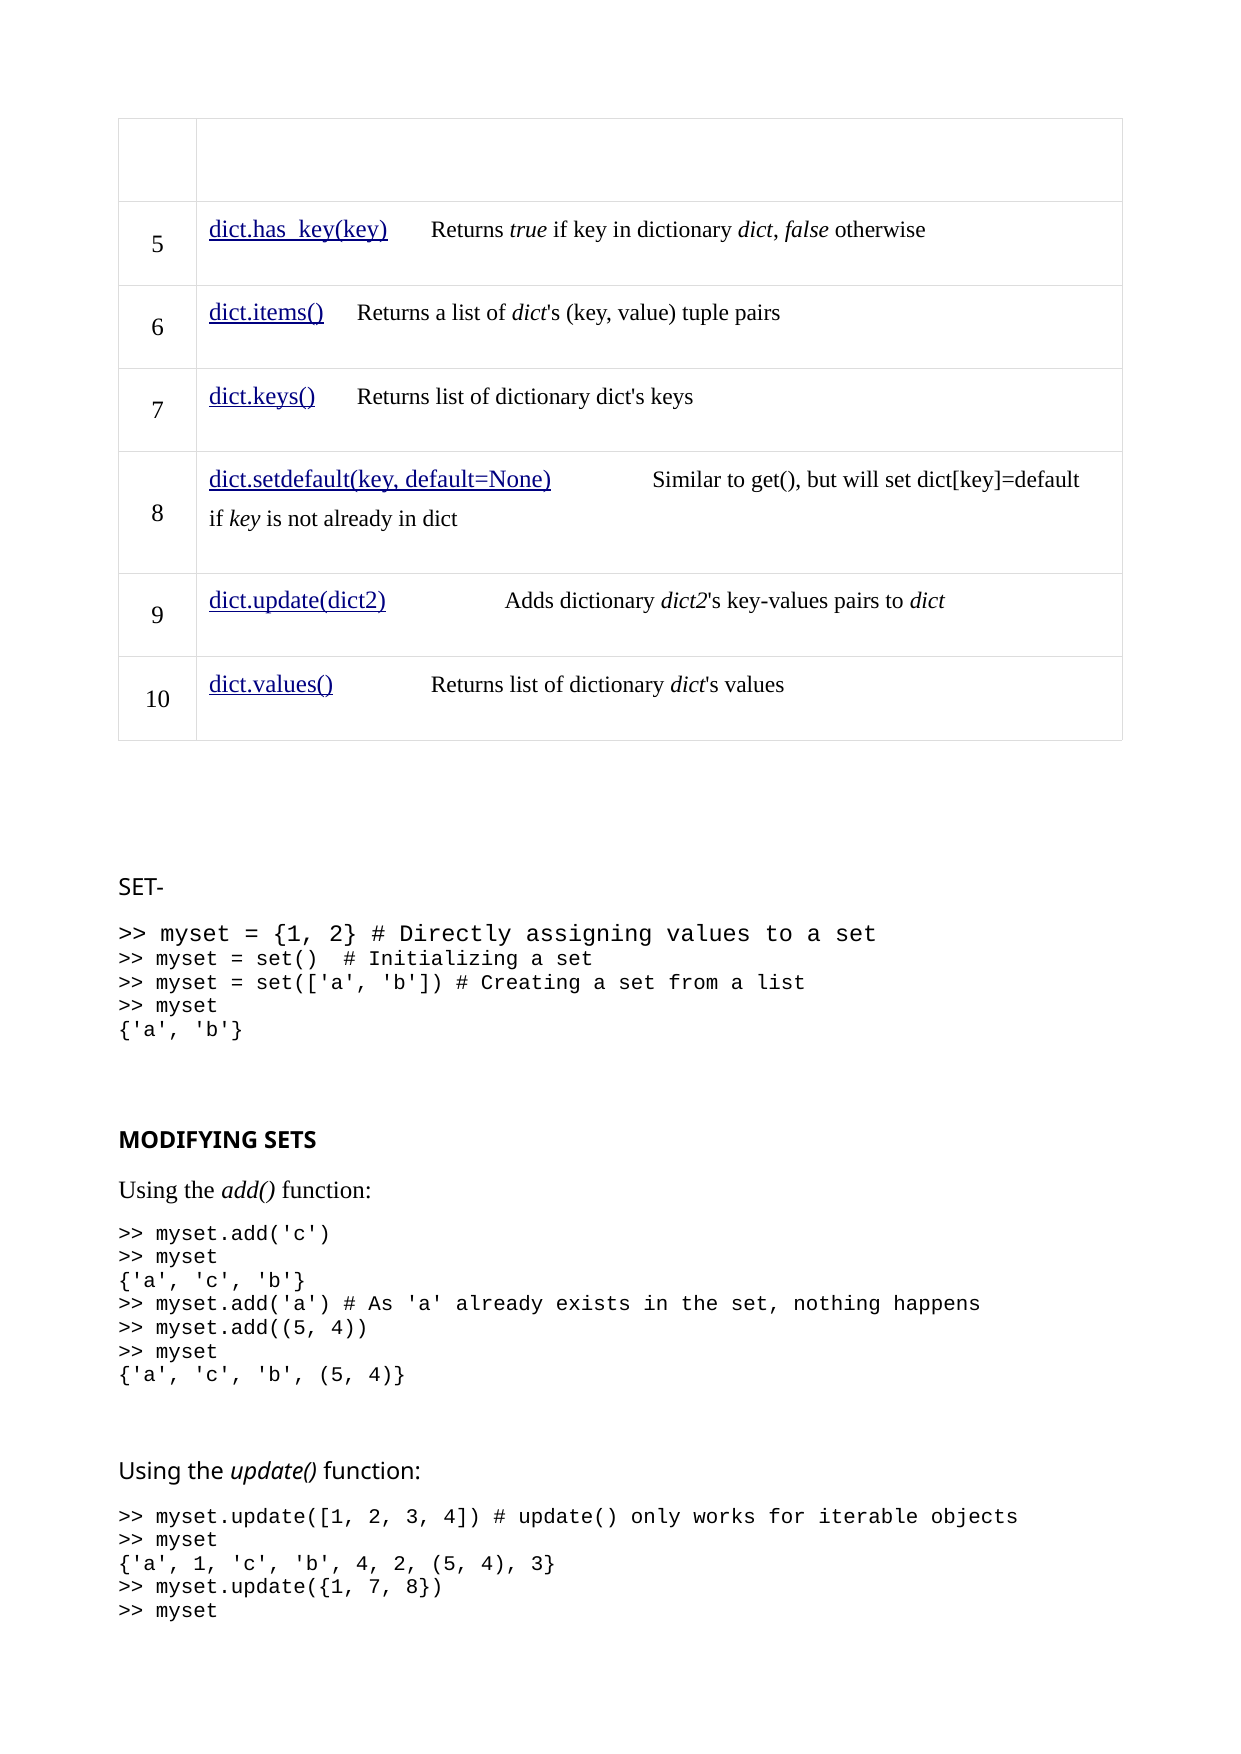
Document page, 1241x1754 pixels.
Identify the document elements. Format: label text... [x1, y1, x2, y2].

table_cell dict.has_key(key) Returns true if key in dictionary dict, false otherwise [197, 202, 1122, 285]
text MODIFYING SETS [118, 1123, 1122, 1156]
text {'a', 'c', 'b', (5, 4)} [118, 1364, 1122, 1388]
text >> myset.update([1, 2, 3, 4]) # update() only works for iterable objects [118, 1506, 1122, 1529]
table_cell 6 [119, 286, 196, 368]
text >> myset [118, 1341, 1122, 1364]
text >> myset.add('a') # As 'a' already exists in the set, nothing happens [118, 1293, 1122, 1317]
text >> myset.add('c') [118, 1222, 1122, 1246]
table_cell 8 [119, 452, 196, 573]
text Using the update() function: [118, 1417, 1122, 1486]
table_cell dict.values() Returns list of dictionary dict's values [197, 657, 1122, 740]
table_cell 7 [119, 369, 196, 451]
text >> myset [118, 995, 1122, 1019]
table_cell dict.items() Returns a list of dict's (key, value) tuple pairs [197, 286, 1122, 368]
table_cell 10 [119, 657, 196, 740]
text >> myset [118, 1529, 1122, 1553]
text {'a', 'c', 'b'} [118, 1270, 1122, 1293]
text {'a', 'b'} [118, 1019, 1122, 1043]
table_cell dict.setdefault(key, default=None) Similar to get(), but will set dict[key]=default if key is not already in dict [197, 452, 1122, 573]
table_cell 5 [119, 202, 196, 285]
text >> myset [118, 1246, 1122, 1270]
text SET- [118, 870, 1122, 902]
text >> myset.add((5, 4)) [118, 1317, 1122, 1341]
table_cell 9 [119, 574, 196, 656]
text Using the add() function: [118, 1175, 1122, 1204]
table_cell [119, 119, 196, 201]
text {'a', 1, 'c', 'b', 4, 2, (5, 4), 3} [118, 1553, 1122, 1577]
text >> myset = set() # Initializing a set [118, 948, 1122, 972]
text >> myset.update({1, 7, 8}) [118, 1577, 1122, 1600]
text >> myset = {1, 2} # Directly assigning values to a set [118, 922, 1122, 948]
text >> myset = set(['a', 'b']) # Creating a set from a list [118, 972, 1122, 995]
text >> myset [118, 1600, 1122, 1624]
table_cell [197, 119, 1122, 201]
table_cell dict.update(dict2) Adds dictionary dict2's key-values pairs to dict [197, 574, 1122, 656]
table_cell dict.keys() Returns list of dictionary dict's keys [197, 369, 1122, 451]
